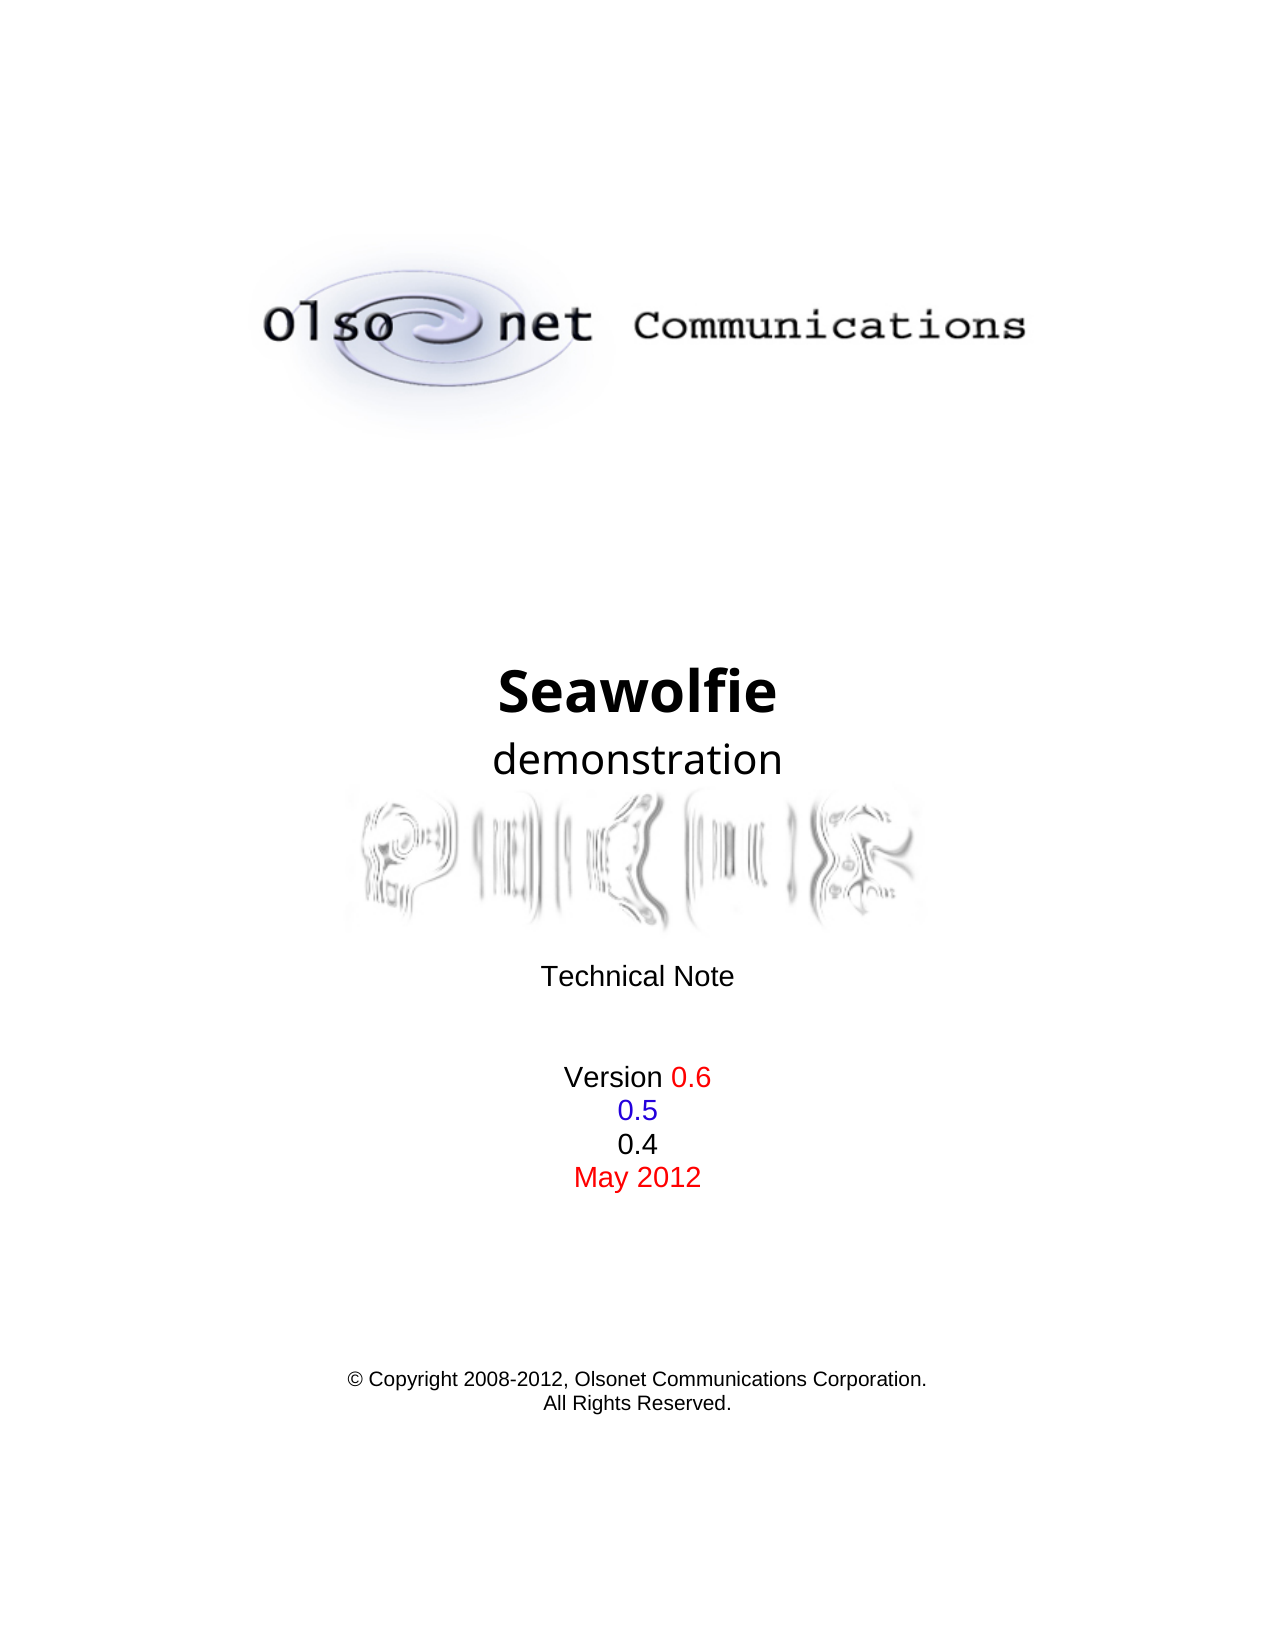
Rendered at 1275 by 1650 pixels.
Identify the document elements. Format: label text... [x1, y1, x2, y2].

text 0.4 [210, 1127, 1065, 1160]
text © Copyright 2008-2012, Olsonet Communications Corporation. [210, 1366, 1065, 1390]
text Technical Note [210, 959, 322, 993]
picture [241, 234, 1034, 440]
text May 2012 [210, 1160, 1065, 1194]
subtitle Seawolfie [210, 650, 1065, 730]
text demonstration [210, 730, 1065, 999]
text Version 0.6 [210, 1060, 1065, 1093]
picture [498, 766, 510, 771]
picture [739, 766, 751, 771]
text All Rights Reserved. [210, 1390, 1065, 1414]
picture [689, 766, 699, 771]
text Technical Note [947, 959, 1065, 993]
picture [324, 766, 946, 998]
picture [587, 766, 599, 771]
text 0.5 [210, 1093, 1065, 1127]
